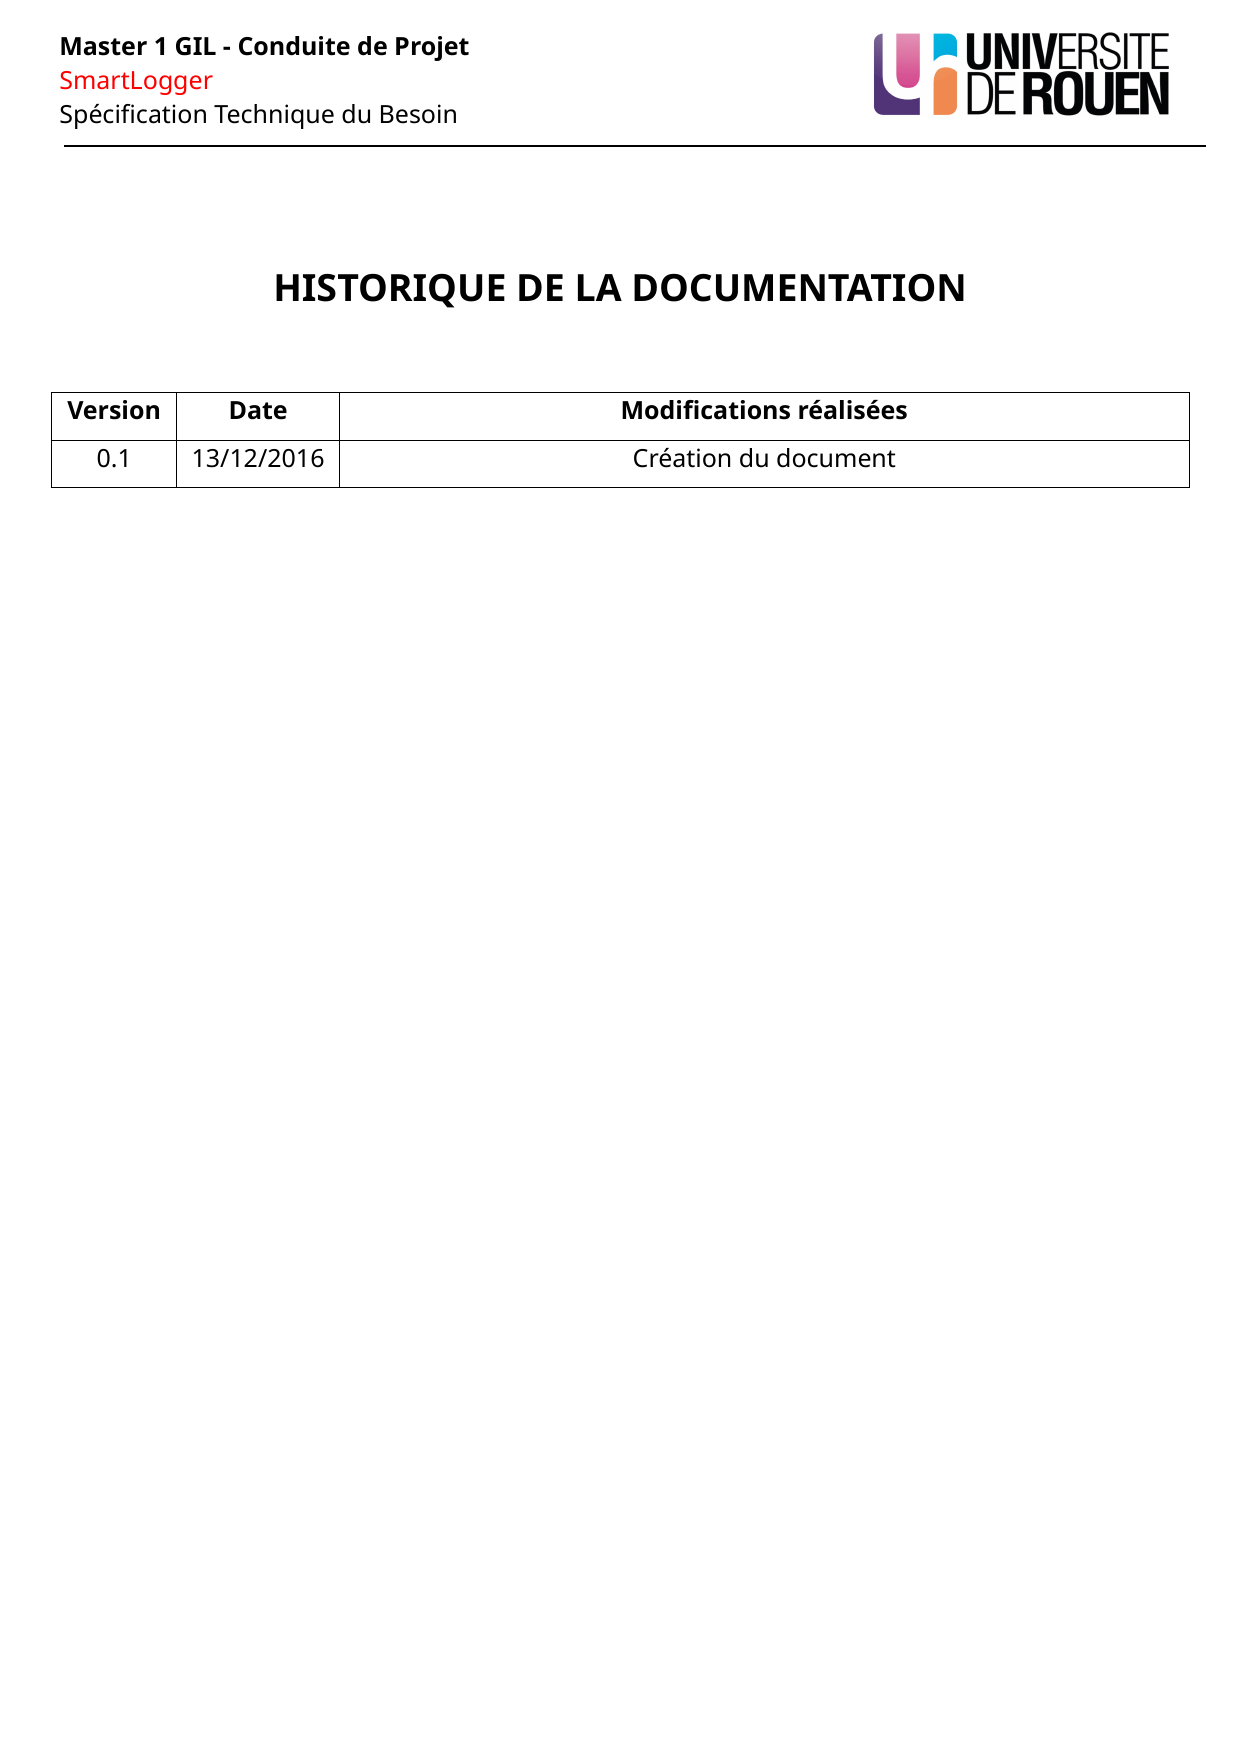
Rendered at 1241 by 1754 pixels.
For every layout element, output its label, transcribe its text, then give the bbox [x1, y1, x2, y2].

table_header Modifications réalisées [340, 393, 1189, 439]
table_cell Création du document [340, 441, 1189, 487]
picture [872, 32, 1170, 118]
table_header Version [52, 393, 176, 439]
table_cell 0.1 [52, 441, 176, 487]
subtitle HISTORIQUE DE LA DOCUMENTATION [59, 261, 1181, 312]
table_cell 13/12/2016 [177, 441, 339, 487]
table_header Date [177, 393, 339, 439]
